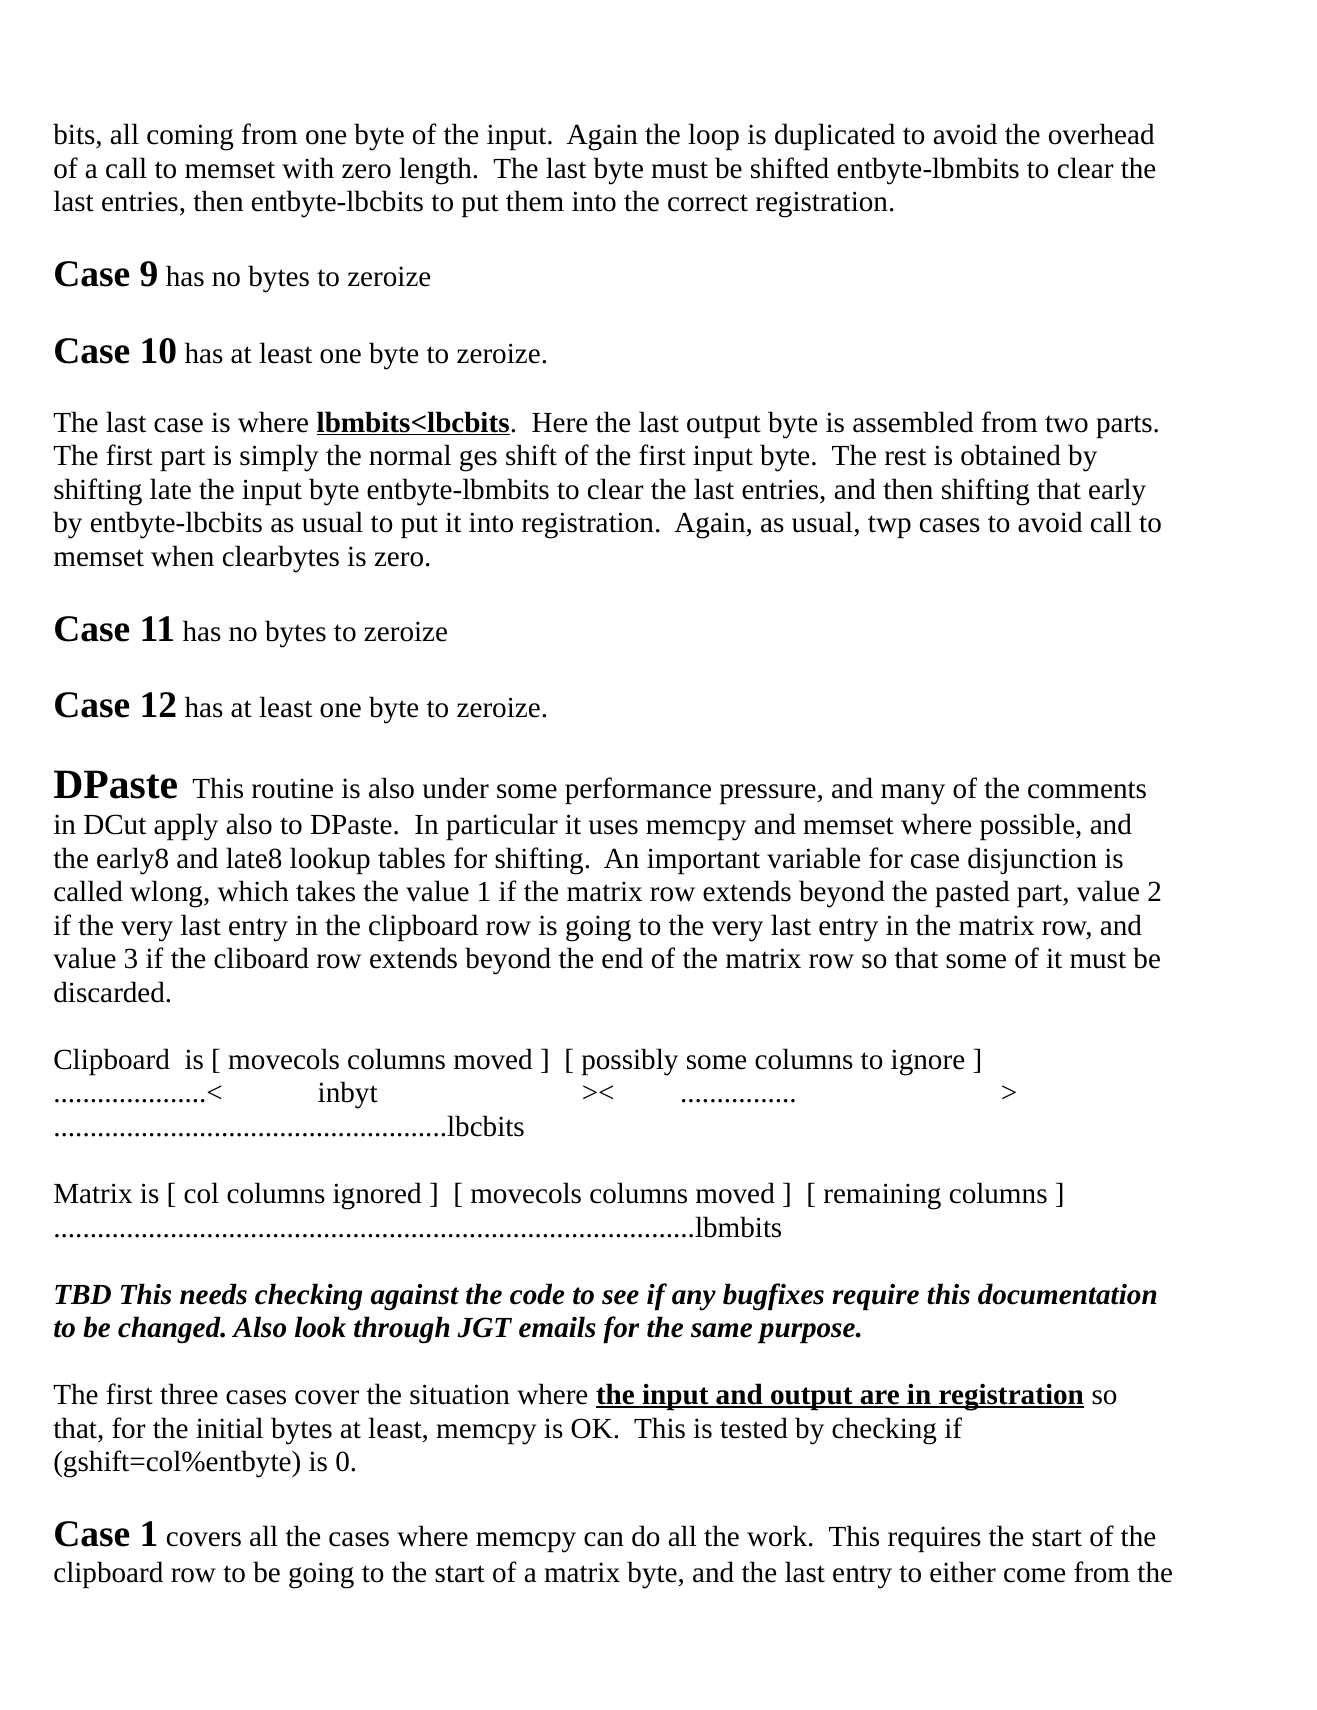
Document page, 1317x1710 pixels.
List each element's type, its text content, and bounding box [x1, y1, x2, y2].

text Clipboard is [ movecols columns moved ] [ possibly some columns to ignore ] [53, 1042, 1174, 1076]
text TBD This needs checking against the code to see if any bugfixes require this documentation to be changed. Also look through JGT emails for the same purpose. [53, 1277, 1174, 1344]
text bits, all coming from one byte of the input. Again the loop is duplicated to avoid the overhead of a call to memset with zero length. The last byte must be shifted entbyte-lbmbits to clear the last entries, then entbyte-lbcbits to put them into the correct registration. [53, 117, 1174, 218]
text Case 10 has at least one byte to zeroize. [53, 328, 1174, 371]
text The first three cases cover the situation where the input and output are in registration so that, for the initial bytes at least, memcpy is OK. This is tested by checking if (gshift=col%entbyte) is 0. [53, 1377, 1174, 1478]
text ......................................................lbcbits [53, 1109, 1174, 1143]
text Case 9 has no bytes to zeroize [53, 251, 1174, 294]
text ........................................................................................lbmbits [53, 1210, 1174, 1243]
text Case 12 has at least one byte to zeroize. [53, 683, 1174, 726]
text The last case is where lbmbits<lbcbits. Here the last output byte is assembled from two parts. The first part is simply the normal ges shift of the first input byte. The rest is obtained by shifting late the input byte entbyte-lbmbits to clear the last entries, and then shifting that early by entbyte-lbcbits as usual to put it into registration. Again, as usual, twp cases to avoid call to memset when clearbytes is zero. [53, 405, 1174, 572]
text DPaste This routine is also under some performance pressure, and many of the comments in DCut apply also to DPaste. In particular it uses memcpy and memset where possible, and the early8 and late8 lookup tables for shifting. An important variable for case disjunction is called wlong, which takes the value 1 if the matrix row extends beyond the pasted part, value 2 if the very last entry in the clipboard row is going to the very last entry in the matrix row, and value 3 if the cliboard row extends beyond the end of the matrix row so that some of it must be discarded. [53, 759, 1174, 1008]
text Case 11 has no bytes to zeroize [53, 606, 1174, 649]
text .....................< inbyt >< ................ > [53, 1076, 1174, 1109]
text Matrix is [ col columns ignored ] [ movecols columns moved ] [ remaining columns ] [53, 1176, 1174, 1210]
text Case 1 covers all the cases where memcpy can do all the work. This requires the start of the clipboard row to be going to the start of a matrix byte, and the last entry to either come from the [53, 1512, 1174, 1588]
